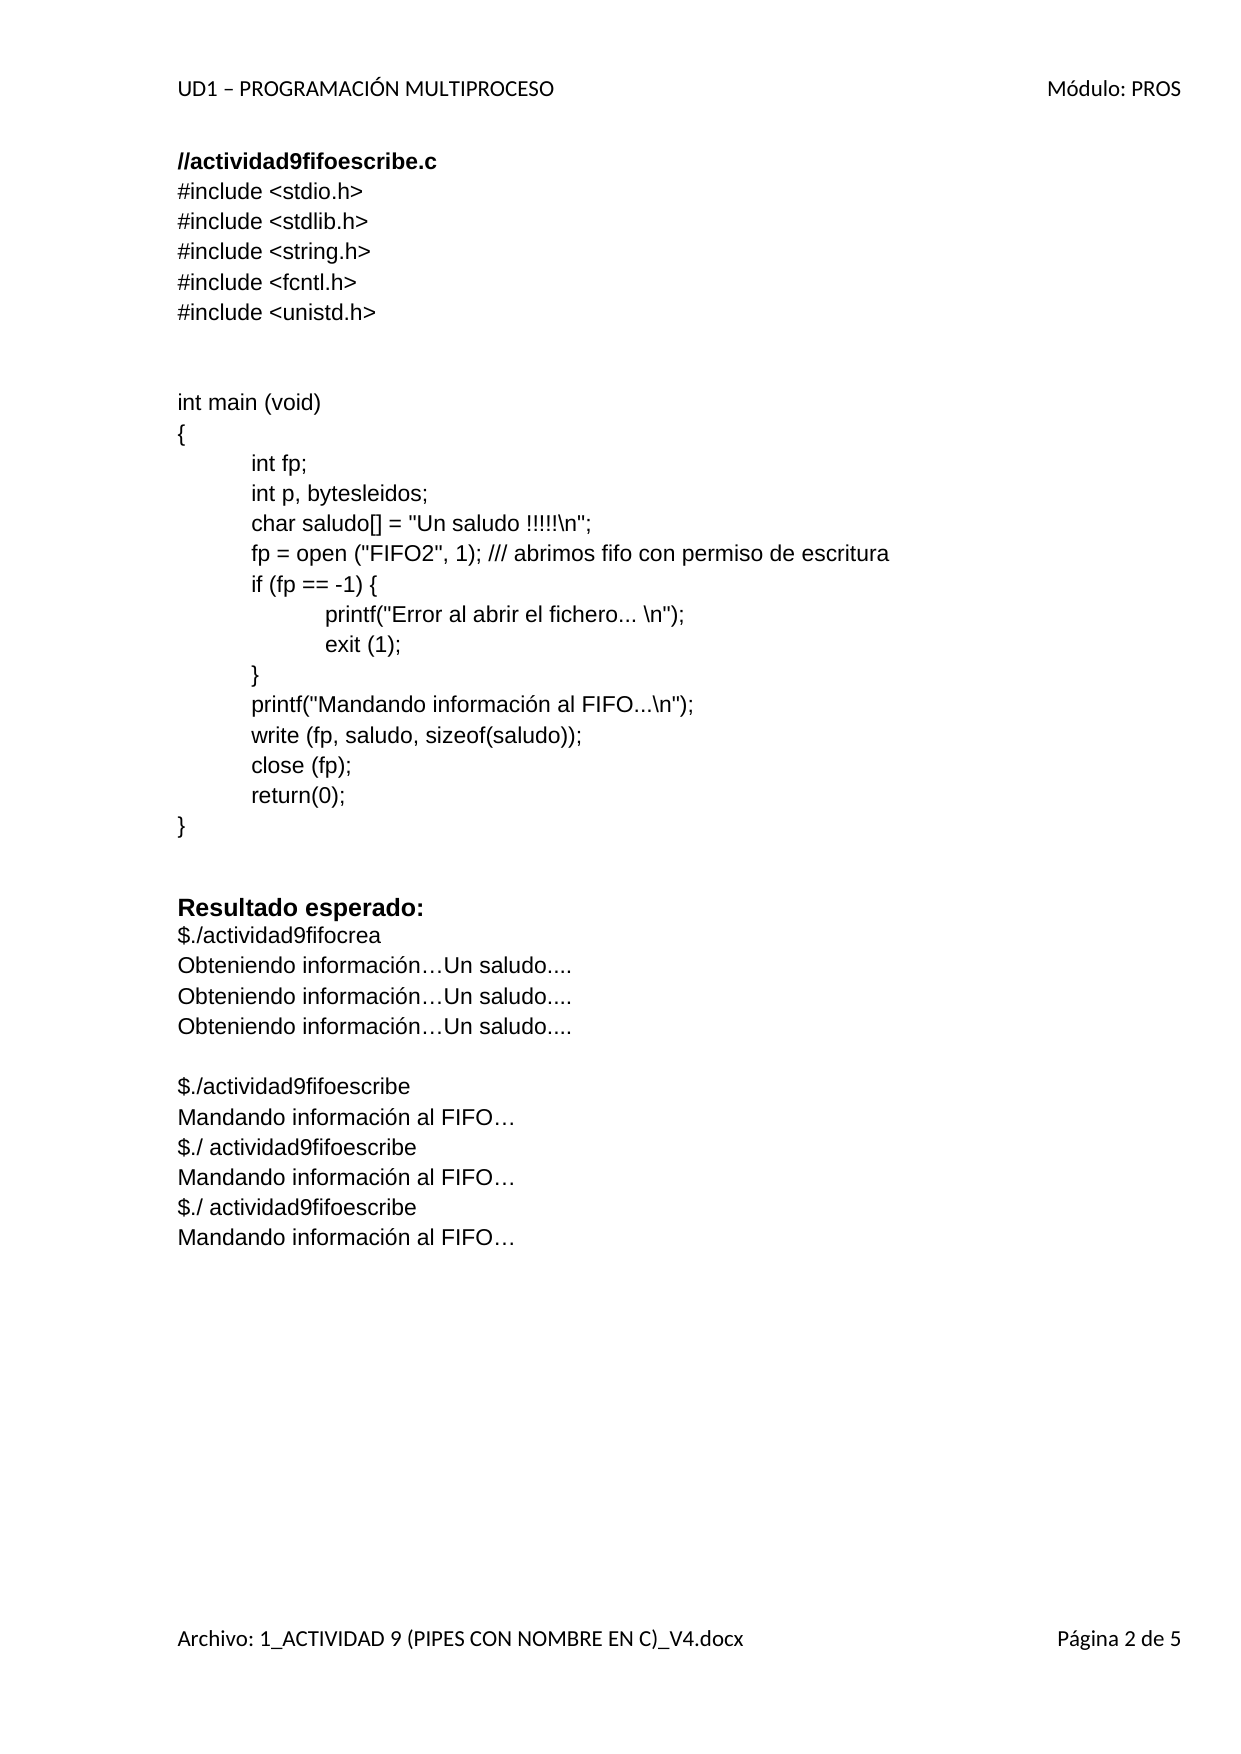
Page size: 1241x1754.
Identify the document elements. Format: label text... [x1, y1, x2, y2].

text #include <stdio.h> [177, 178, 1063, 204]
text printf("Mandando información al FIFO...\n"); [177, 691, 1063, 718]
text Resultado esperado: [177, 893, 1063, 922]
text Mandando información al FIFO… [177, 1164, 1063, 1190]
text $./actividad9fifocrea [177, 922, 1063, 948]
text int fp; [177, 450, 1063, 476]
text { [177, 419, 1063, 446]
text } [177, 812, 1063, 838]
text #include <fcntl.h> [177, 268, 1063, 295]
text if (fp == -1) { [177, 571, 1063, 597]
text fp = open ("FIFO2", 1); /// abrimos fifo con permiso de escritura [177, 540, 1063, 567]
text printf("Error al abrir el fichero... \n"); [177, 601, 1063, 627]
text #include <unistd.h> [177, 299, 1063, 325]
text int main (void) [177, 389, 1063, 416]
text write (fp, saludo, sizeof(saludo)); [177, 722, 1063, 748]
text Obteniendo información…Un saludo.... [177, 1013, 1063, 1039]
text //actividad9fifoescribe.c [177, 148, 1063, 174]
text #include <string.h> [177, 238, 1063, 264]
text exit (1); [177, 631, 1063, 657]
text return(0); [177, 782, 1063, 808]
text $./ actividad9fifoescribe [177, 1194, 1063, 1220]
text #include <stdlib.h> [177, 208, 1063, 234]
text $./actividad9fifoescribe [177, 1073, 1063, 1099]
text Mandando información al FIFO… [177, 1224, 1063, 1251]
text } [177, 661, 1063, 687]
text close (fp); [177, 752, 1063, 778]
text Obteniendo información…Un saludo.... [177, 983, 1063, 1009]
text Mandando información al FIFO… [177, 1103, 1063, 1130]
text int p, bytesleidos; [177, 480, 1063, 506]
text char saludo[] = "Un saludo !!!!!\n"; [177, 510, 1063, 536]
text Obteniendo información…Un saludo.... [177, 952, 1063, 979]
text $./ actividad9fifoescribe [177, 1134, 1063, 1160]
